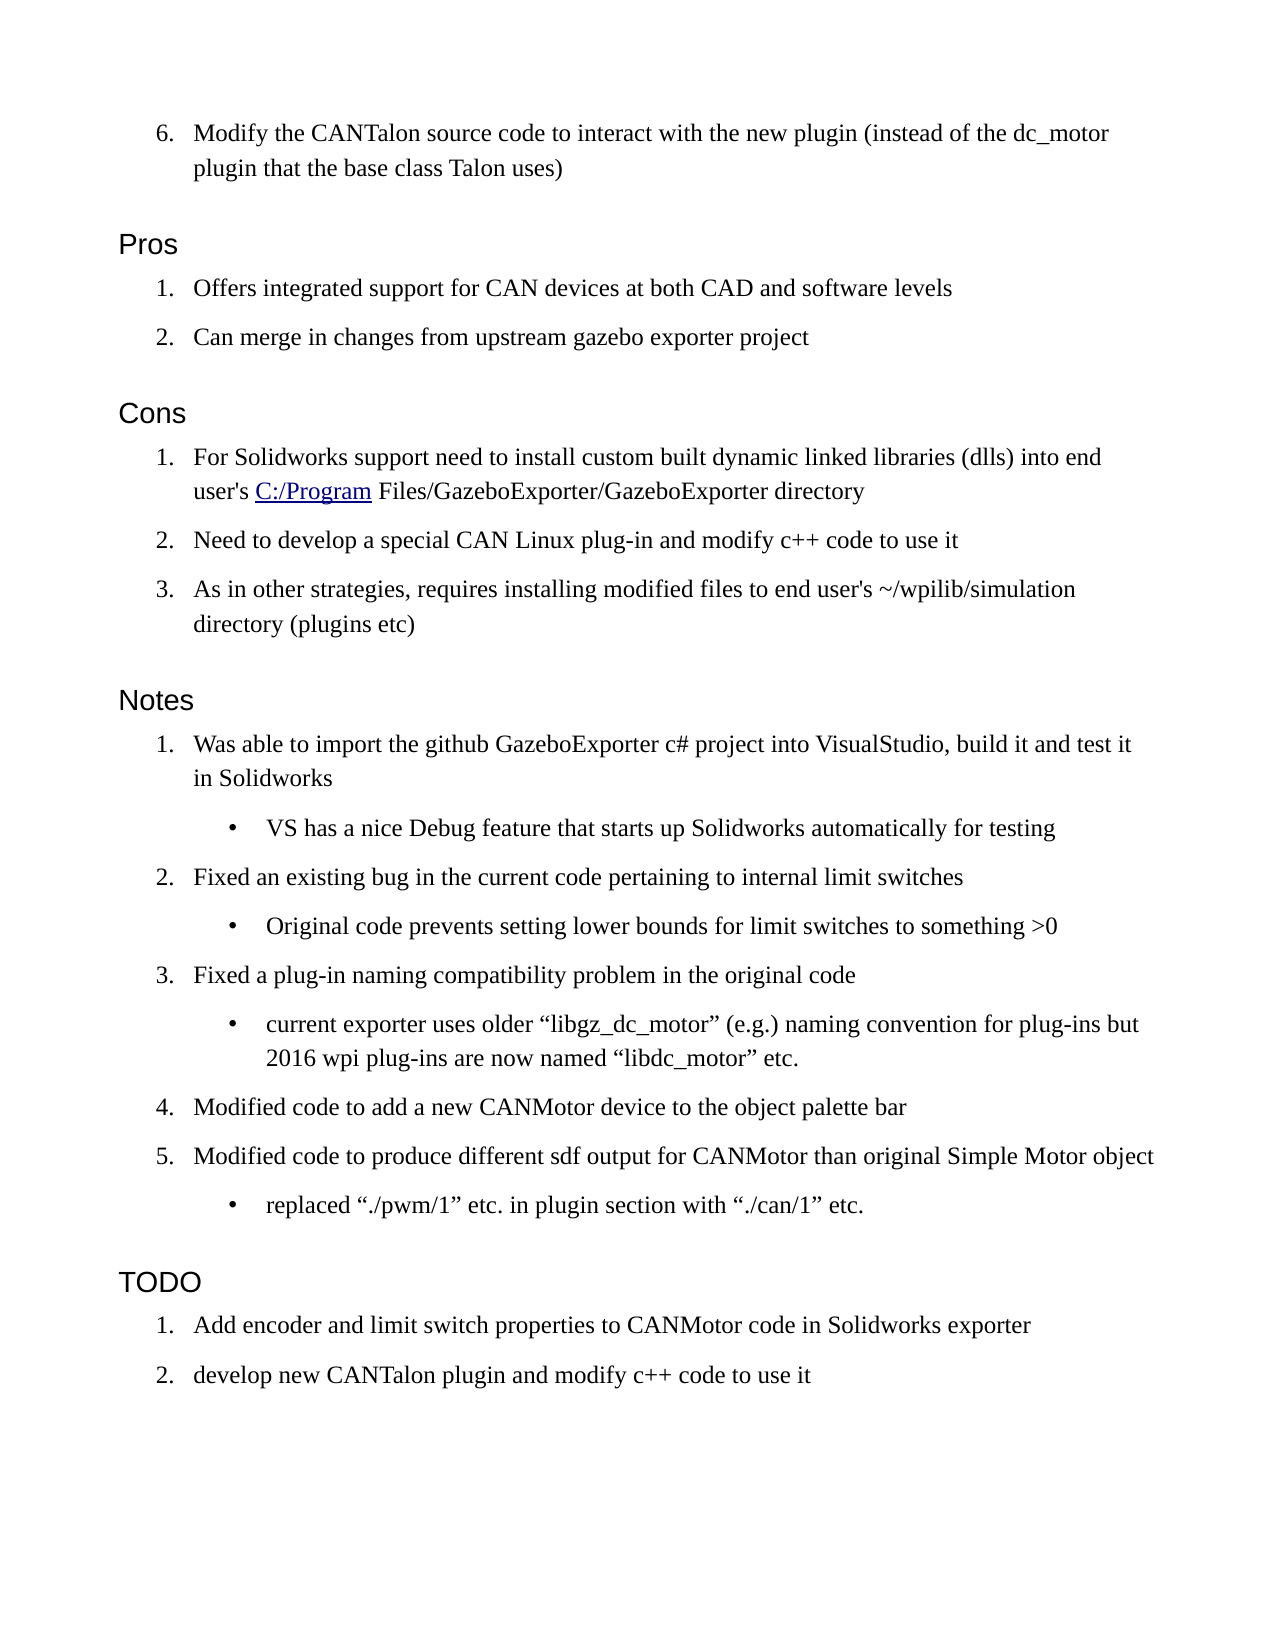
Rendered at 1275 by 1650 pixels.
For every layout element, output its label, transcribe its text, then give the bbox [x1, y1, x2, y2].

subtitle Notes [118, 683, 1157, 717]
list current exporter uses older “libgz_dc_motor” (e.g.) naming convention for plug-ins but 2016 wpi plug-ins are now named “libdc_motor” etc. [228, 1009, 1157, 1072]
list Can merge in changes from upstream gazebo exporter project [156, 322, 1157, 351]
list Fixed an existing bug in the current code pertaining to internal limit switches [156, 862, 1157, 890]
list Offers integrated support for CAN devices at both CAD and software levels [156, 273, 1157, 301]
list Modified code to add a new CANMotor device to the object palette bar [156, 1092, 1157, 1121]
list Modify the CANTalon source code to interact with the new plugin (instead of the dc_motor plugin that the base class Talon uses) [156, 118, 1157, 181]
list Modified code to produce different sdf output for CANMotor than original Simple Motor object [156, 1141, 1157, 1170]
list VS has a nice Debug feature that starts up Solidworks automatically for testing [228, 813, 1157, 841]
list Need to develop a special CAN Linux plug-in and modify c++ code to use it [156, 525, 1157, 554]
subtitle TODO [118, 1264, 1157, 1298]
list As in other strategies, requires installing modified files to end user's ~/wpilib/simulation directory (plugins etc) [156, 574, 1157, 638]
subtitle Cons [118, 396, 1157, 429]
list develop new CANTalon plugin and modify c++ code to use it [156, 1360, 1157, 1388]
subtitle Pros [118, 227, 1157, 260]
list Add encoder and limit switch properties to CANMotor code in Solidworks exporter [156, 1311, 1157, 1339]
list Original code prevents setting lower bounds for limit switches to something >0 [228, 911, 1157, 939]
list replaced “./pwm/1” etc. in plugin section with “./can/1” etc. [228, 1191, 1157, 1219]
list Was able to import the github GazeboExporter c# project into VisualStudio, build it and test it in Solidworks [156, 729, 1157, 792]
list For Solidworks support need to install custom built dynamic linked libraries (dlls) into end user's C:/Program Files/GazeboExporter/GazeboExporter directory [156, 442, 1157, 505]
list Fixed a plug-in naming compatibility problem in the original code [156, 960, 1157, 988]
